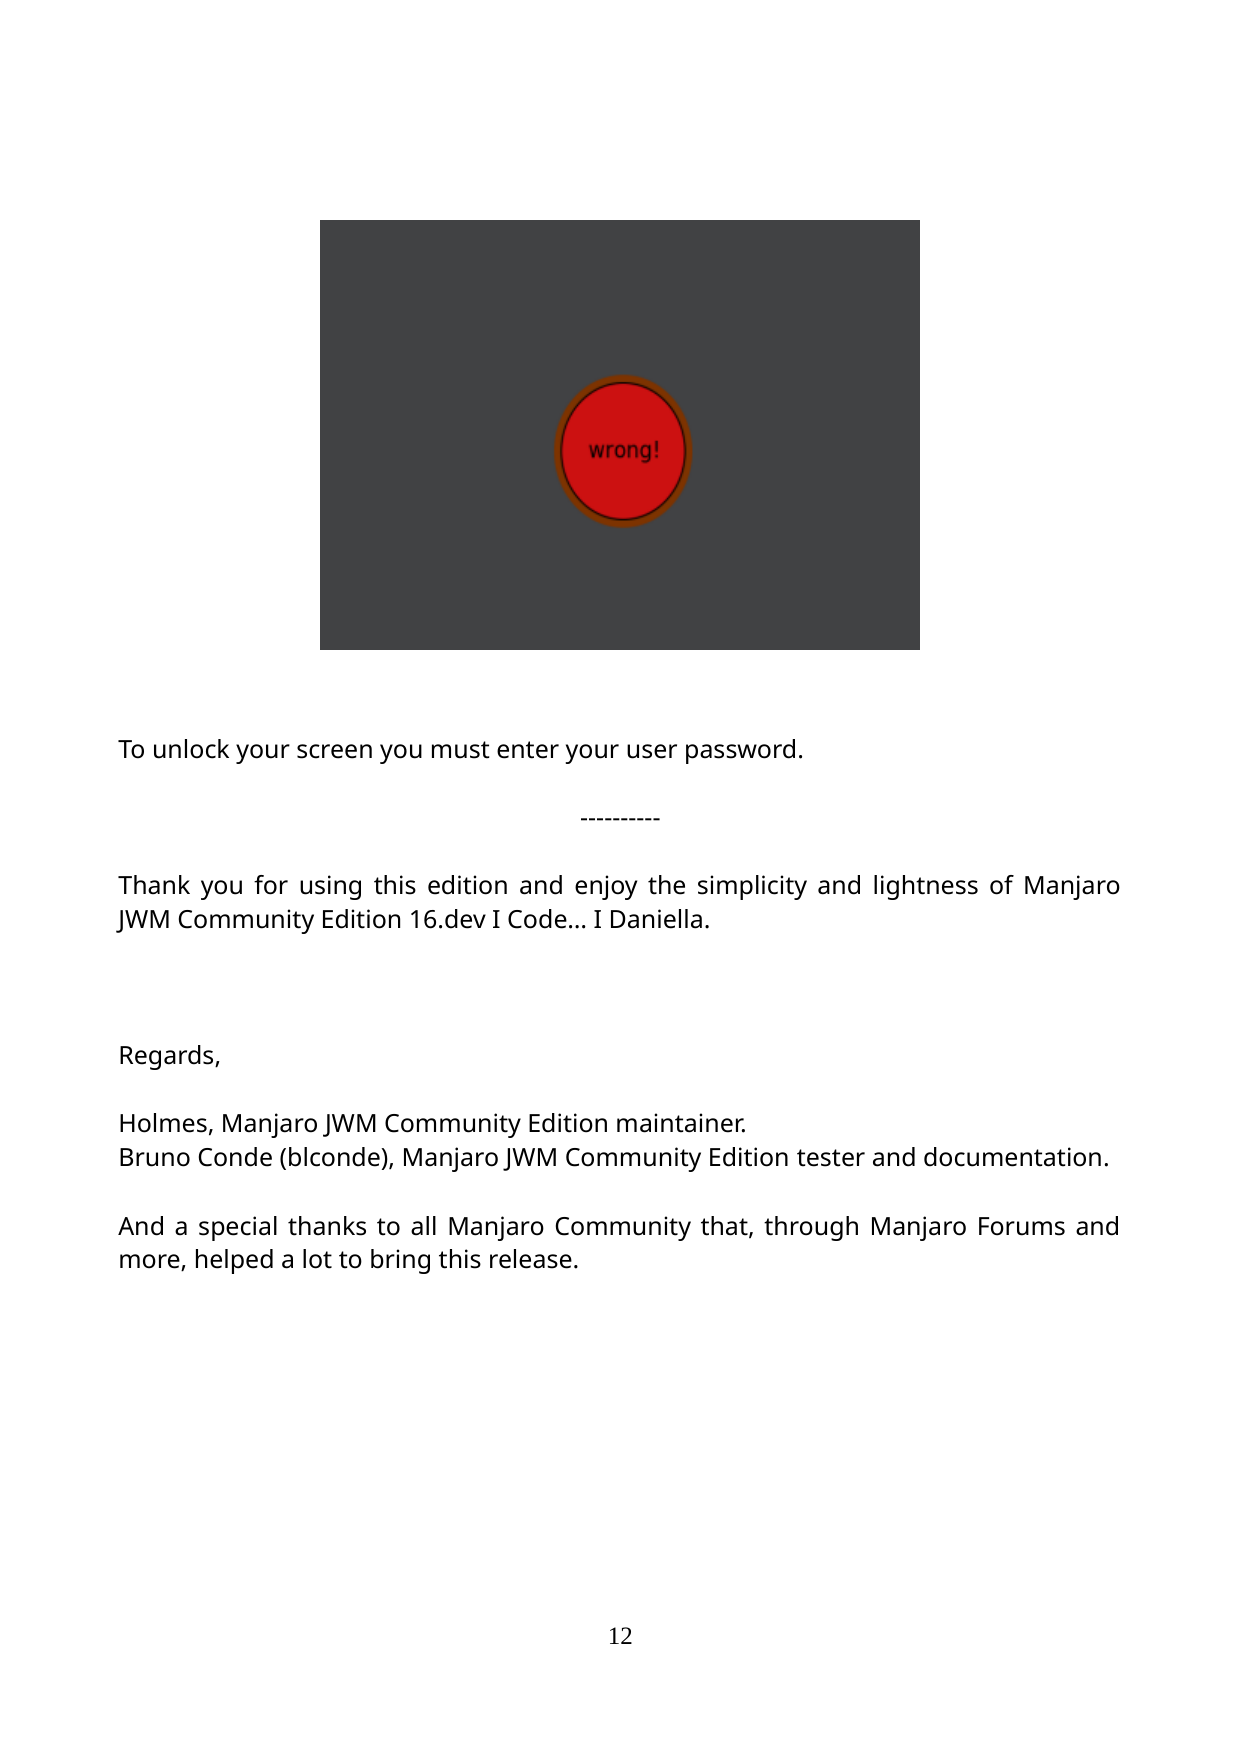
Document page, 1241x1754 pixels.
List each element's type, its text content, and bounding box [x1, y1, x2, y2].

text Regards, [118, 1038, 1122, 1072]
picture [320, 220, 920, 650]
text ---------- [118, 799, 1122, 833]
text To unlock your screen you must enter your user password. [118, 731, 1122, 765]
text Holmes, Manjaro JWM Community Edition maintainer. [118, 1106, 1122, 1140]
text And a special thanks to all Manjaro Community that, through Manjaro Forums and more, helped a lot to bring this release. [118, 1208, 1122, 1276]
text Thank you for using this edition and enjoy the simplicity and lightness of Manjaro JWM Community Edition 16.dev I Code… I Daniella. [118, 867, 1122, 936]
text Bruno Conde (blconde), Manjaro JWM Community Edition tester and documentation. [118, 1140, 1122, 1174]
